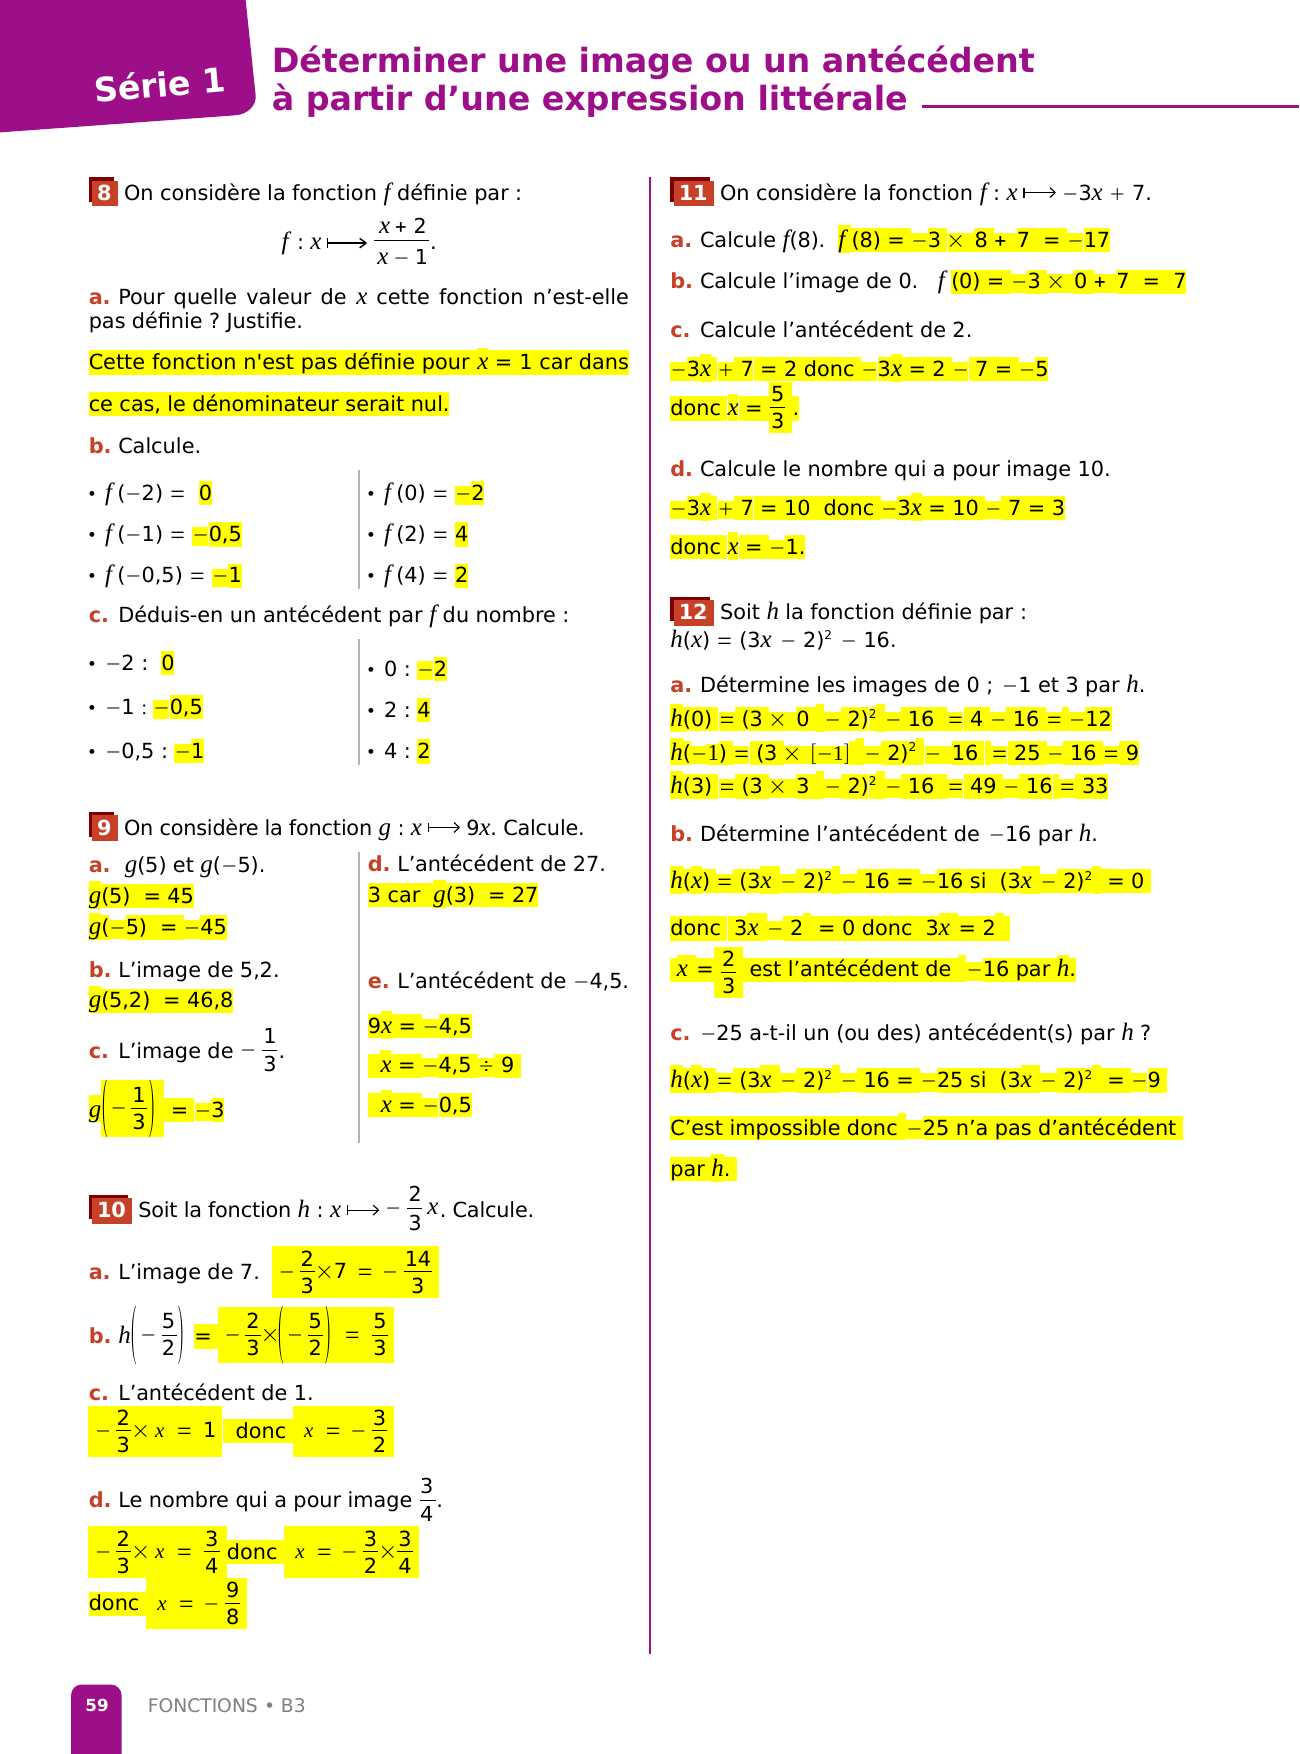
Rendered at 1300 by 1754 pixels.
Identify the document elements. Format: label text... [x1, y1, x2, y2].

list Calcule le nombre qui a pour image 10. [670, 457, 1211, 481]
list f(0)  −2 [368, 470, 629, 506]
list Détermine l’antécédent de −16 par h. [670, 805, 1211, 846]
subtitle On considère la fonction g : x 9x. Calcule. [114, 812, 629, 840]
list Détermine les images de 0 ; −1 et 3 par h. [670, 670, 1211, 698]
text donc 3x ─ 2 = 0 donc 3x = 2 [670, 899, 1211, 941]
list f(−1)  −0,5 [88, 506, 350, 547]
list Pour quelle valeur de x cette fonction n’est-elle pas définie ? Justifie. [88, 282, 629, 334]
list [247, 1578, 629, 1629]
list −1 : −0,5 [88, 678, 350, 719]
subtitle x = −4,5  9 [368, 1050, 629, 1078]
subtitle On considère la fonction f : x ─3x  7. [710, 177, 1211, 206]
text h(x) = (3x ─ 2)2 ─ 16 = ─16 si (3x ─ 2)2 = 0 [670, 852, 1211, 894]
subtitle On considère la fonction f définie par : [114, 177, 629, 206]
text h(0) = (3 × 0 ─ 2)2 ─ 16 = 4 ─ 16 = ─12 [670, 704, 1211, 732]
list Calcule. [88, 434, 629, 458]
text . [792, 382, 1211, 433]
list donc [227, 1526, 284, 1578]
list g [88, 1080, 101, 1137]
list [439, 1246, 629, 1298]
list Calcule f(8). f (8) = −3 × 8 + 7 = −17 [670, 211, 1211, 253]
list −0,5 : −1 [88, 722, 350, 763]
list Déduis-en un antécédent par f du nombre : [88, 600, 629, 628]
list 3 car g(3) = 27 [368, 880, 629, 908]
text x = [670, 947, 714, 998]
list −25 a-t-il un (ou des) antécédent(s) par h ? [670, 1004, 1211, 1046]
list Le nombre qui a pour image . [88, 1475, 629, 1526]
text C’est impossible donc ─25 n’a pas d’antécédent par h. [670, 1099, 1211, 1182]
list f : x . [88, 211, 629, 270]
list f(2)  4 [368, 506, 629, 547]
list g(5) et g(−5). [88, 852, 350, 878]
list = −3 [164, 1080, 350, 1137]
list g(5,2) = 46,8 [88, 986, 350, 1013]
list 4 : 2 [368, 722, 629, 764]
list 9x = −4,5 [368, 1011, 629, 1039]
list [394, 1406, 629, 1457]
list [419, 1526, 629, 1578]
text donc x = [670, 382, 769, 433]
list g(−5) = −45 [88, 912, 350, 940]
list donc [88, 1578, 146, 1629]
list 2 : 4 [368, 681, 629, 722]
list Calcule l’image de 0. f (0) = −3 × 0 + 7 = 7 [670, 253, 1211, 294]
list g(5) = 45 [88, 881, 350, 909]
list L’antécédent de 1. [88, 1381, 629, 1406]
list ─3x  7 = 2 donc ─3x = 2 ─ 7 = ─5 [670, 354, 1211, 382]
subtitle Soit la fonction h : x . Calcule. [88, 1183, 629, 1235]
list f(−0,5)  −1 [88, 547, 350, 588]
subtitle x = −0,5 [368, 1090, 629, 1117]
list Calcule l’antécédent de 2. [670, 318, 1211, 342]
text h(─1) = (3 × [─1] ─ 2)2 ─ 16 = 25 ─ 16 = 9 [670, 738, 1211, 765]
list Cette fonction n'est pas définie pour x = 1 car dans ce cas, le dénominateur serait nul. [88, 334, 629, 416]
text est l’antécédent de ─16 par h. [743, 947, 1211, 998]
list L’image de 5,2. [88, 958, 350, 982]
list ─3x  7 = 10 donc ─3x = 10 ─ 7 = 3 [670, 493, 1211, 521]
subtitle Soit h la fonction définie par : h(x)  (3x − 2)2 − 16. [670, 597, 1211, 653]
list f(4)  2 [368, 547, 629, 588]
list L’antécédent de 27. [368, 852, 629, 876]
list donc [222, 1406, 293, 1457]
text h(x) = (3x ─ 2)2 ─ 16 = ─25 si (3x ─ 2)2 = ─9 [670, 1052, 1211, 1093]
text h(3) = (3 × 3 ─ 2)2 ─ 16 = 49 ─ 16 = 33 [670, 771, 1211, 799]
list L’antécédent de −4,5. [368, 969, 629, 993]
list 0 : −2 [368, 639, 629, 681]
list f(−2)  0 [88, 470, 350, 506]
list −2 : 0 [88, 639, 350, 675]
subtitle donc x = ─1. [670, 532, 1211, 560]
list [394, 1307, 629, 1363]
list h = [88, 1307, 218, 1363]
list L’image de . [88, 1025, 350, 1077]
list L’image de 7. [88, 1246, 272, 1298]
